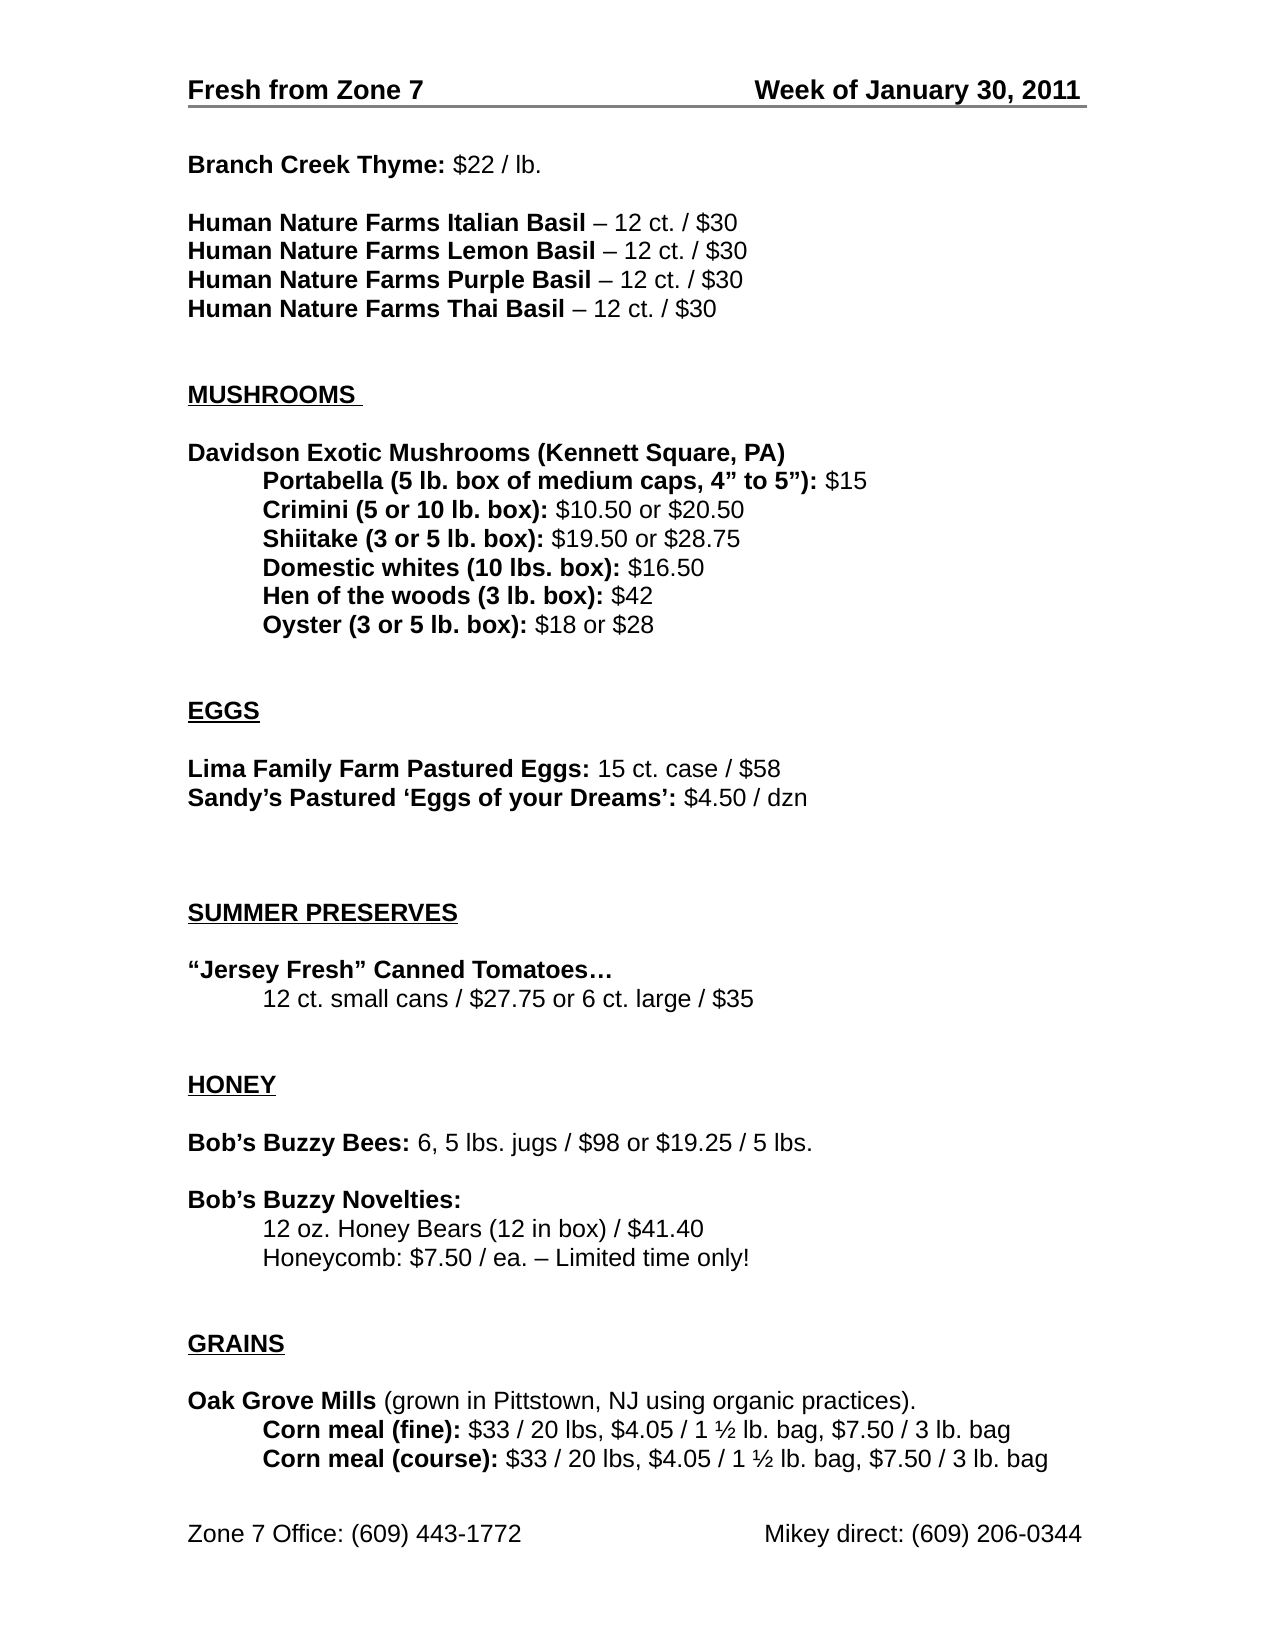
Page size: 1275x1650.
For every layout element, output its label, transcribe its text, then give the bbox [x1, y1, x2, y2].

text “Jersey Fresh” Canned Tomatoes… [187, 955, 1087, 984]
text Shiitake (3 or 5 lb. box): $19.50 or $28.75 [187, 524, 1087, 552]
text Lima Family Farm Pastured Eggs: 15 ct. case / $58 [187, 754, 1087, 782]
text 12 oz. Honey Bears (12 in box) / $41.40 [187, 1214, 1087, 1242]
text Bob’s Buzzy Bees: 6, 5 lbs. jugs / $98 or $19.25 / 5 lbs. [187, 1127, 1087, 1156]
text Crimini (5 or 10 lb. box): $10.50 or $20.50 [187, 495, 1087, 524]
text Hen of the woods (3 lb. box): $42 [187, 581, 1087, 610]
text Branch Creek Thyme: $22 / lb. [187, 150, 1087, 179]
text EGGS [187, 696, 1087, 725]
text Human Nature Farms Thai Basil – 12 ct. / $30 [187, 294, 1087, 322]
text Human Nature Farms Lemon Basil – 12 ct. / $30 [187, 236, 1087, 265]
text MUSHROOMS [187, 380, 1087, 409]
text Sandy’s Pastured ‘Eggs of your Dreams’: $4.50 / dzn [187, 782, 1087, 811]
text Davidson Exotic Mushrooms (Kennett Square, PA) [187, 437, 1087, 466]
text Human Nature Farms Purple Basil – 12 ct. / $30 [187, 265, 1087, 294]
text Portabella (5 lb. box of medium caps, 4” to 5”): $15 [187, 466, 1087, 495]
text GRAINS [187, 1329, 1087, 1357]
text 12 ct. small cans / $27.75 or 6 ct. large / $35 [187, 984, 1087, 1012]
text Domestic whites (10 lbs. box): $16.50 [187, 552, 1087, 581]
text SUMMER PRESERVES [187, 897, 1087, 926]
text Corn meal (fine): $33 / 20 lbs, $4.05 / 1 ½ lb. bag, $7.50 / 3 lb. bag Corn meal (course): $33 / 20 lbs, $4.05 / 1 ½ lb. bag, $7.50 / 3 lb. bag [262, 1415, 1087, 1472]
text Honeycomb: $7.50 / ea. – Limited time only! [187, 1242, 1087, 1271]
text Oyster (3 or 5 lb. box): $18 or $28 [187, 610, 1087, 639]
text Oak Grove Mills (grown in Pittstown, NJ using organic practices). [187, 1386, 1087, 1415]
text HONEY [187, 1070, 1087, 1099]
text Human Nature Farms Italian Basil – 12 ct. / $30 [187, 207, 1087, 236]
text Bob’s Buzzy Novelties: [187, 1185, 1087, 1214]
